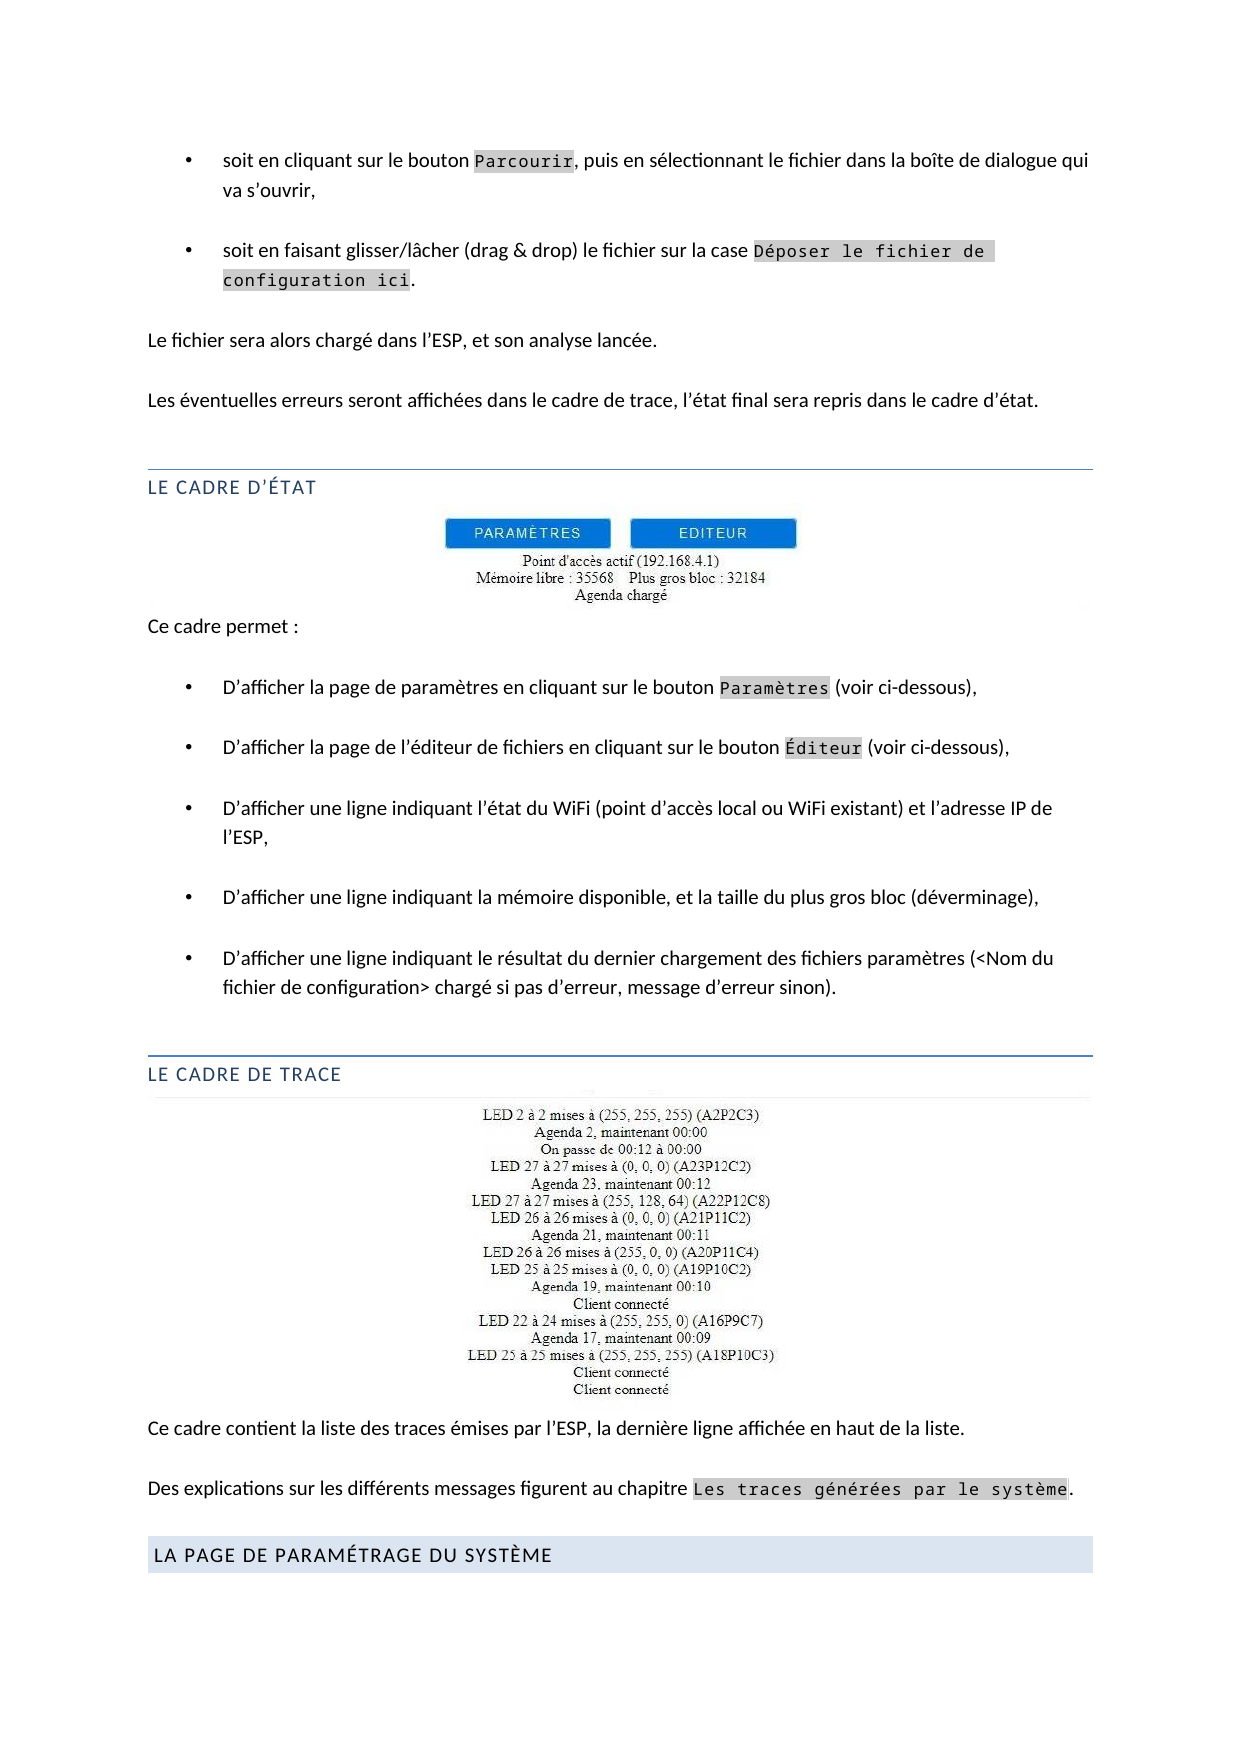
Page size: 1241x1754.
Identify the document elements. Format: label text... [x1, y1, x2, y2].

text Ce cadre contient la liste des traces émises par l’ESP, la dernière ligne affichée en haut de la liste. [148, 1411, 1093, 1440]
subtitle LA page de paramétrage du système [154, 1542, 1086, 1567]
list D’afficher la page de paramètres en cliquant sur le bouton Paramètres (voir ci-dessous), [185, 674, 1093, 699]
list soit en faisant glisser/lâcher (drag & drop) le fichier sur la case Déposer le fichier de configuration ici. [185, 237, 1093, 292]
list D’afficher une ligne indiquant la mémoire disponible, et la taille du plus gros bloc (déverminage), [185, 884, 1093, 910]
subtitle Le cadre de trace [148, 1057, 1093, 1086]
list D’afficher une ligne indiquant l’état du WiFi (point d’accès local ou WiFi existant) et l’adresse IP de l’ESP, [185, 795, 1093, 849]
text Ce cadre permet : [148, 610, 1093, 639]
text Le fichier sera alors chargé dans l’ESP, et son analyse lancée. [148, 327, 1093, 352]
text Les éventuelles erreurs seront affichées dans le cadre de trace, l’état final sera repris dans le cadre d’état. [148, 387, 1093, 413]
picture [147, 1090, 1093, 1411]
picture [147, 503, 1093, 610]
list D’afficher une ligne indiquant le résultat du dernier chargement des fichiers paramètres (<Nom du fichier de configuration> chargé si pas d’erreur, message d’erreur sinon). [185, 945, 1093, 999]
subtitle Le cadre d’état [148, 470, 1093, 499]
text Des explications sur les différents messages figurent au chapitre Les traces générées par le système. [148, 1475, 1093, 1501]
list soit en cliquant sur le bouton Parcourir, puis en sélectionnant le fichier dans la boîte de dialogue qui va s’ouvrir, [185, 148, 1093, 202]
list D’afficher la page de l’éditeur de fichiers en cliquant sur le bouton Éditeur (voir ci-dessous), [185, 734, 1093, 760]
